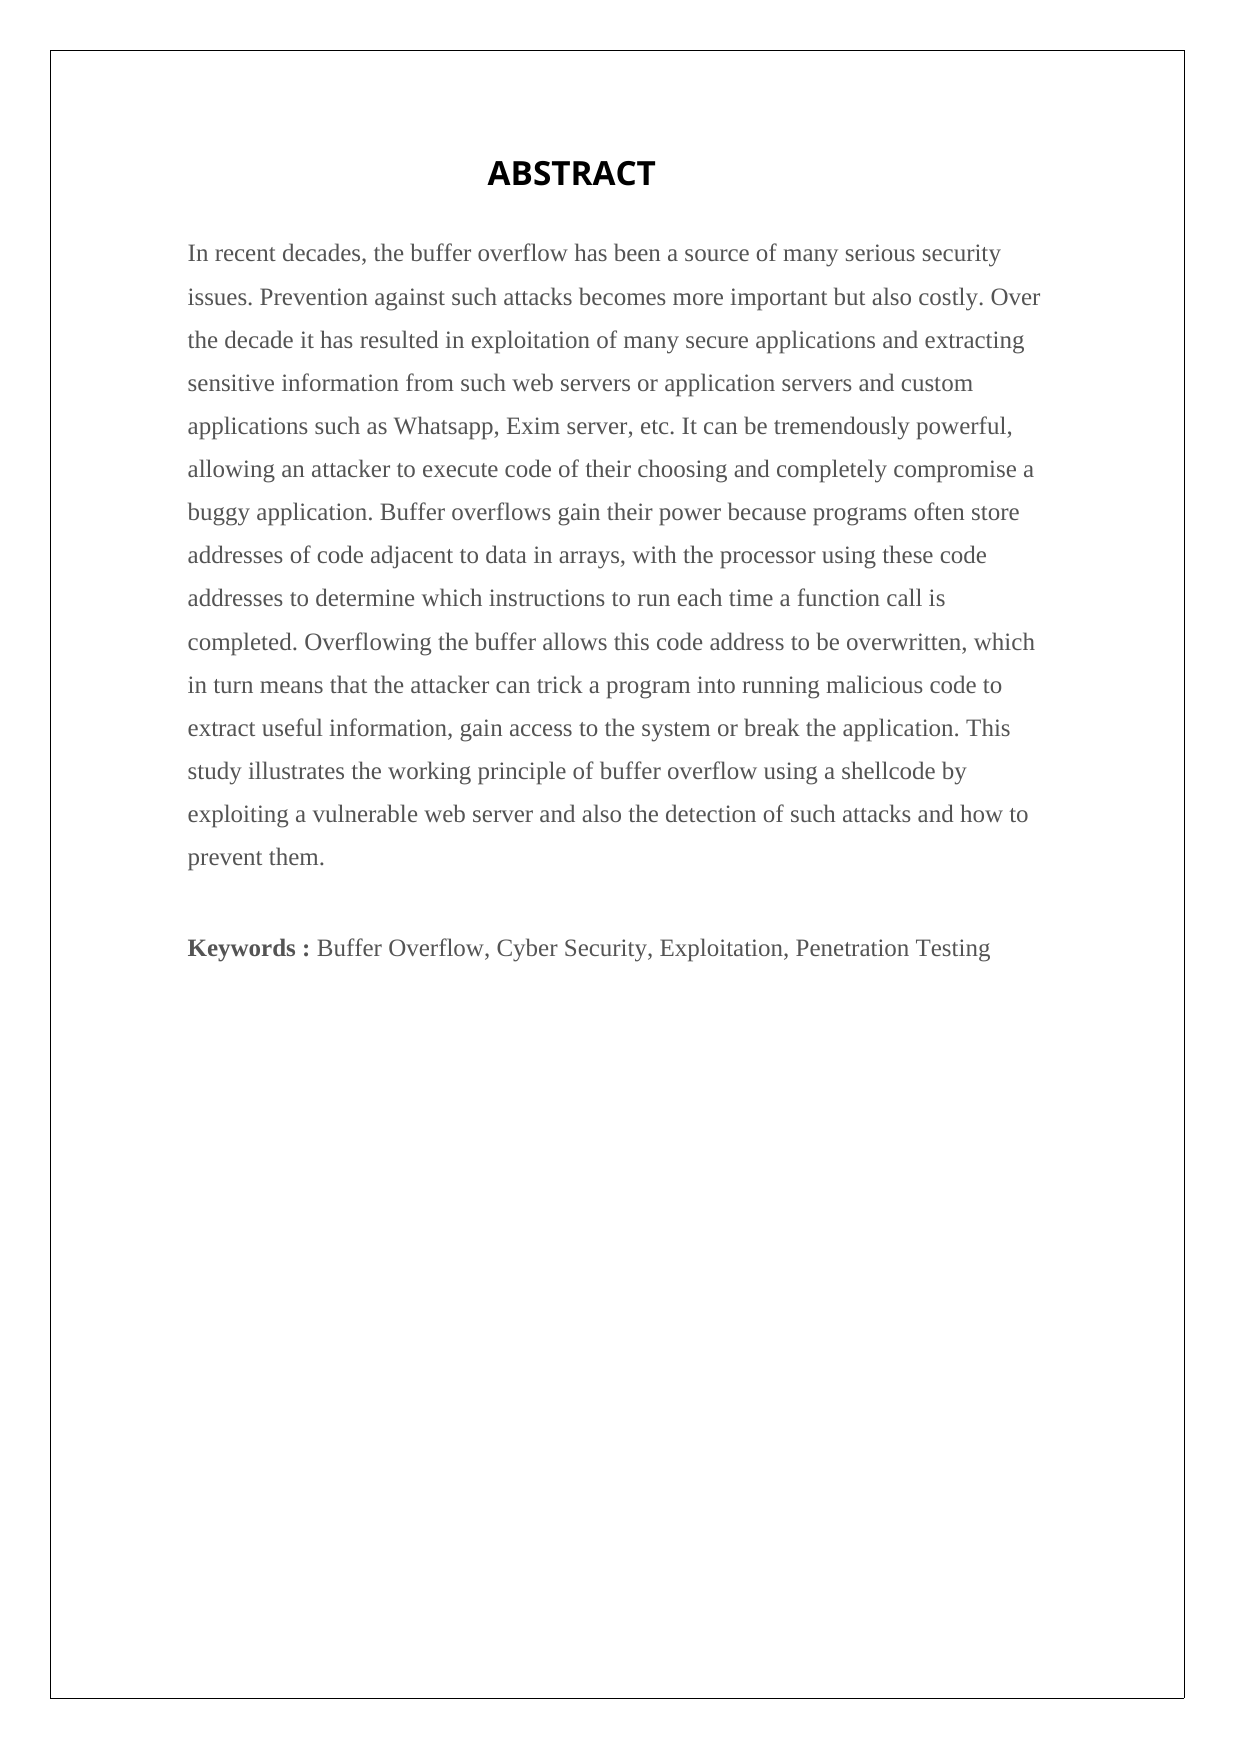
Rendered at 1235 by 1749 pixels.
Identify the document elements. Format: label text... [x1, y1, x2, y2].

text Keywords : Buffer Overflow, Cyber Security, Exploitation, Penetration Testing [187, 933, 1084, 962]
text In recent decades, the buffer overflow has been a source of many serious security issues. Prevention against such attacks becomes more important but also costly. Over the decade it has resulted in exploitation of many secure applications and extracting sensitive information from such web servers or application servers and custom applications such as Whatsapp, Exim server, etc. It can be tremendously powerful, allowing an attacker to execute code of their choosing and completely compromise a buggy application. Buffer overflows gain their power because programs often store addresses of code adjacent to data in arrays, with the processor using these code addresses to determine which instructions to run each time a function call is completed. Overflowing the buffer allows this code address to be overwritten, which in turn means that the attacker can trick a program into running malicious code to extract useful information, gain access to the system or break the application. This study illustrates the working principle of buffer overflow using a shellcode by exploiting a vulnerable web server and also the detection of such attacks and how to prevent them. [187, 238, 1056, 871]
text ABSTRACT [487, 150, 1084, 195]
